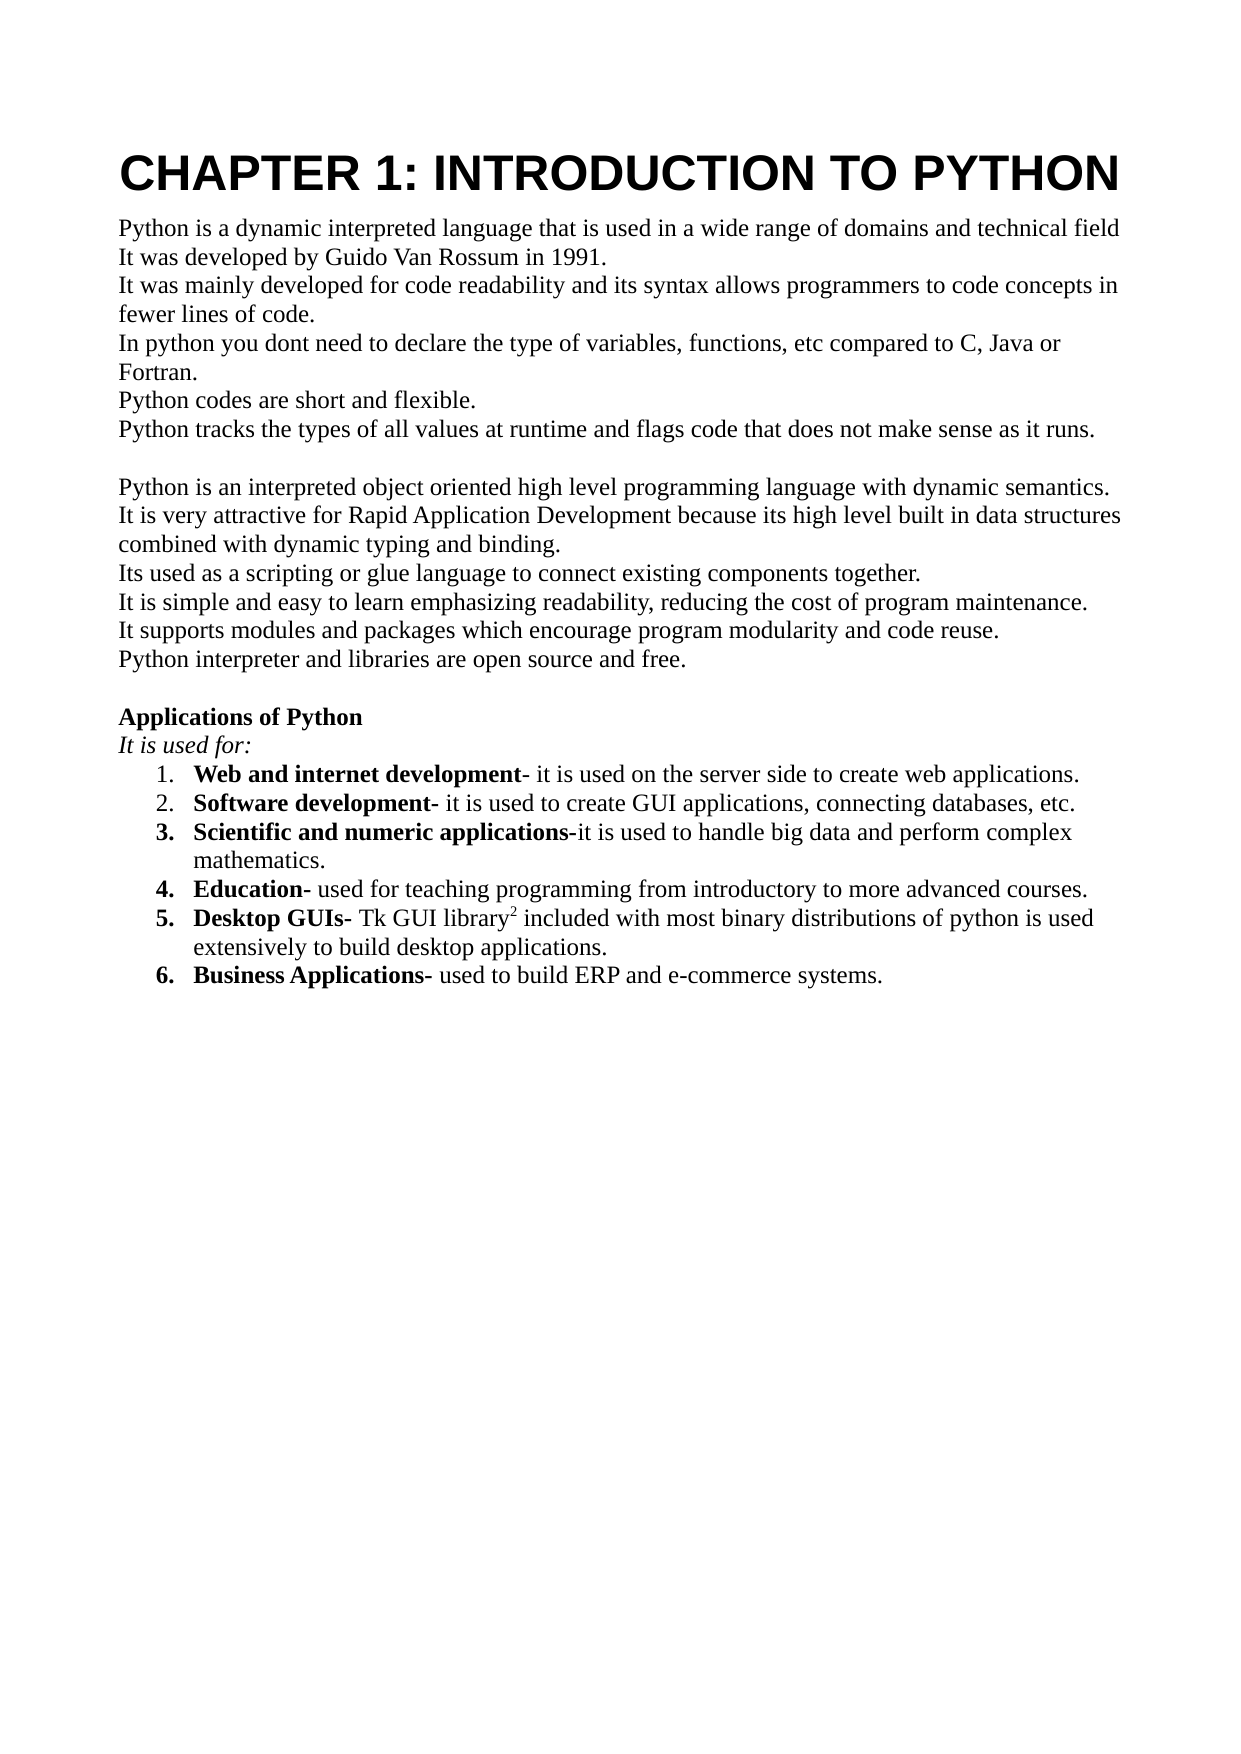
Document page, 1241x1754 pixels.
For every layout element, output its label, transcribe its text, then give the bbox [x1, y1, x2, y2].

title CHAPTER 1: INTRODUCTION TO PYTHON [118, 143, 1122, 201]
text It was mainly developed for code readability and its syntax allows programmers to code concepts in fewer lines of code. [118, 271, 1122, 328]
text Python codes are short and flexible. [118, 386, 1122, 414]
text It is very attractive for Rapid Application Development because its high level built in data structures combined with dynamic typing and binding. [118, 501, 1122, 558]
text It is used for: [118, 731, 1122, 759]
text It was developed by Guido Van Rossum in 1991. [118, 242, 1122, 271]
list Business Applications- used to build ERP and e-commerce systems. [156, 961, 1122, 989]
text In python you dont need to declare the type of variables, functions, etc compared to C, Java or Fortran. [118, 328, 1122, 386]
text Python is a dynamic interpreted language that is used in a wide range of domains and technical field [118, 213, 1122, 242]
text Python is an interpreted object oriented high level programming language with dynamic semantics. [118, 472, 1122, 501]
text Python interpreter and libraries are open source and free. [118, 644, 1122, 673]
text It supports modules and packages which encourage program modularity and code reuse. [118, 616, 1122, 644]
text Python tracks the types of all values at runtime and flags code that does not make sense as it runs. [118, 414, 1122, 443]
list Education- used for teaching programming from introductory to more advanced courses. [156, 874, 1122, 903]
list Software development- it is used to create GUI applications, connecting databases, etc. [156, 788, 1122, 817]
text Its used as a scripting or glue language to connect existing components together. [118, 558, 1122, 587]
text Applications of Python [118, 702, 1122, 731]
text It is simple and easy to learn emphasizing readability, reducing the cost of program maintenance. [118, 587, 1122, 616]
list Web and internet development- it is used on the server side to create web applications. [156, 759, 1122, 788]
list Desktop GUIs- Tk GUI library2 included with most binary distributions of python is used extensively to build desktop applications. [156, 903, 1122, 961]
list Scientific and numeric applications-it is used to handle big data and perform complex mathematics. [156, 817, 1122, 874]
